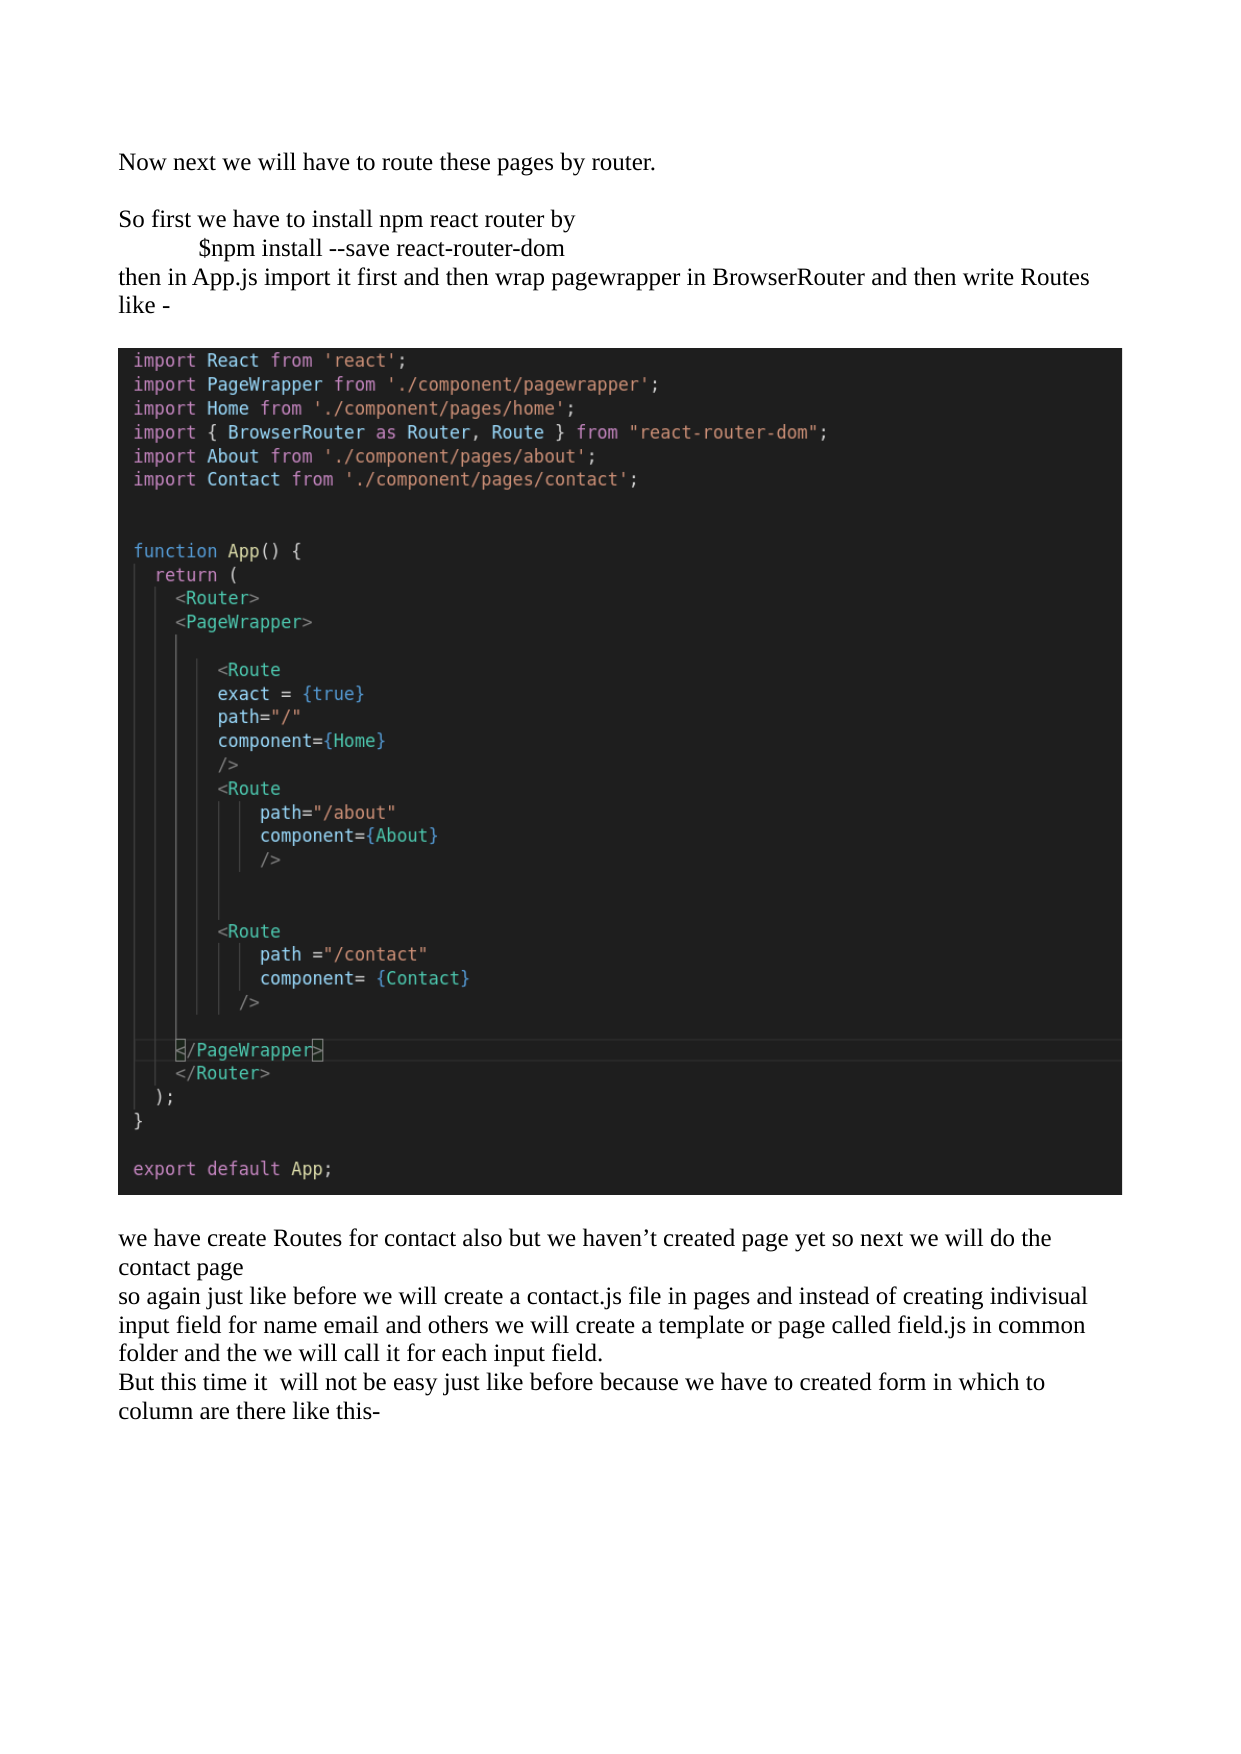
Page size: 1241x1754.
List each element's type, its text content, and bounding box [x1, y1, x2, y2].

text so again just like before we will create a contact.js file in pages and instead of creating indivisual input field for name email and others we will create a template or page called field.js in common folder and the we will call it for each input field. [118, 1281, 1122, 1367]
text we have create Routes for contact also but we haven’t created page yet so next we will do the contact page [118, 1223, 1122, 1281]
text Now next we will have to route these pages by router. [118, 147, 1122, 176]
text So first we have to install npm react router by [118, 204, 1122, 233]
text then in App.js import it first and then wrap pagewrapper in BrowserRouter and then write Routes like - [118, 262, 1122, 319]
picture [118, 348, 1123, 1195]
text $npm install --save react-router-dom [118, 233, 1122, 262]
text But this time it will not be easy just like before because we have to created form in which to column are there like this- [118, 1367, 1122, 1425]
